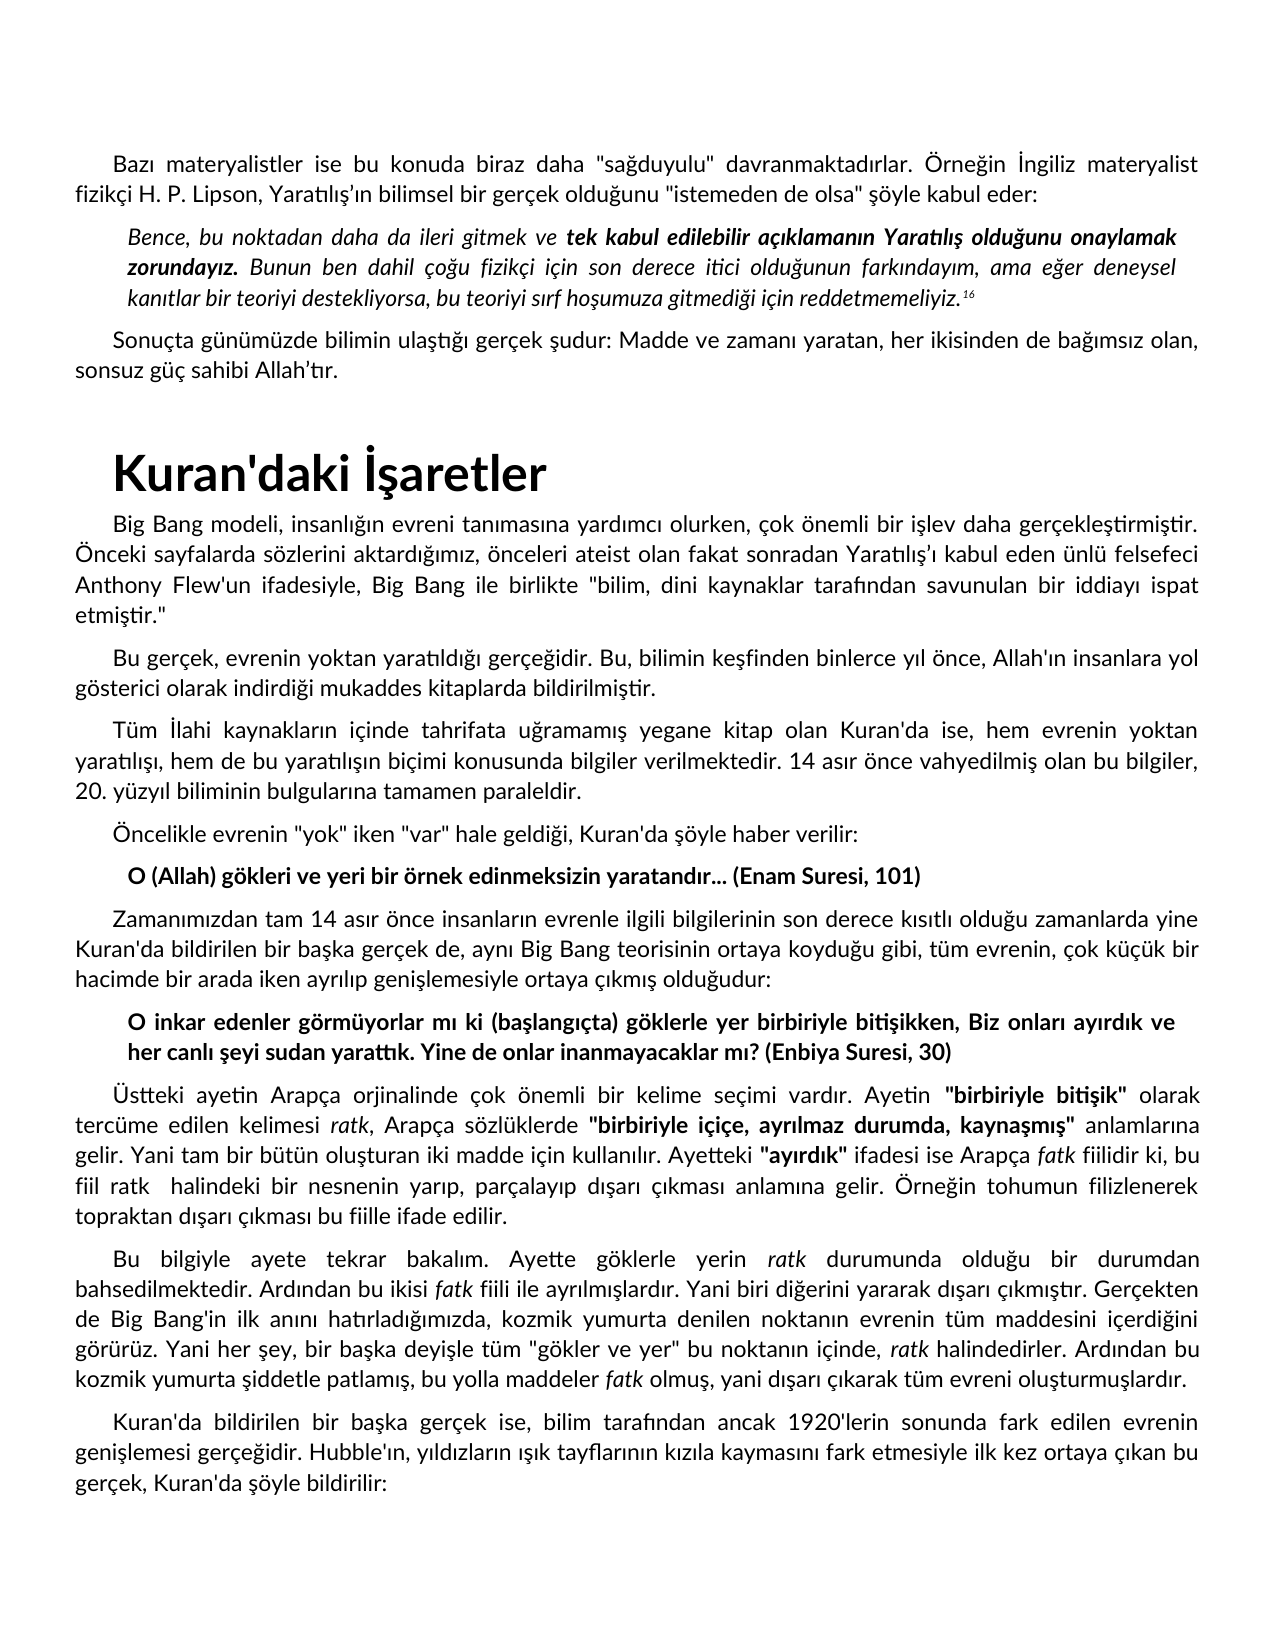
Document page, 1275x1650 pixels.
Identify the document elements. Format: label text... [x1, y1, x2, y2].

subtitle Kuran'daki İşaretler [112, 442, 1200, 502]
text Bu bilgiyle ayete tekrar bakalım. Ayette göklerle yerin ratk durumunda olduğu bir durumdan bahsedilmektedir. Ardından bu ikisi fatk fiili ile ayrılmışlardır. Yani biri diğerini yararak dışarı çıkmıştır. Gerçekten de Big Bang'in ilk anını hatırladığımızda, kozmik yumurta denilen noktanın evrenin tüm maddesini içerdiğini görürüz. Yani her şey, bir başka deyişle tüm "gökler ve yer" bu noktanın içinde, ratk halindedirler. Ardından bu kozmik yumurta şiddetle patlamış, bu yolla maddeler fatk olmuş, yani dışarı çıkarak tüm evreni oluşturmuşlardır. [75, 1244, 1200, 1393]
text Üstteki ayetin Arapça orjinalinde çok önemli bir kelime seçimi vardır. Ayetin "birbiriyle bitişik" olarak tercüme edilen kelimesi ratk, Arapça sözlüklerde "birbiriyle içiçe, ayrılmaz durumda, kaynaşmış" anlamlarına gelir. Yani tam bir bütün oluşturan iki madde için kullanılır. Ayetteki "ayırdık" ifadesi ise Arapça fatk fiilidir ki, bu fiil ratk halindeki bir nesnenin yarıp, parçalayıp dışarı çıkması anlamına gelir. Örneğin tohumun filizlenerek topraktan dışarı çıkması bu fiille ifade edilir. [75, 1081, 1200, 1229]
text Bence, bu noktadan daha da ileri gitmek ve tek kabul edilebilir açıklamanın Yaratılış olduğunu onaylamak zorundayız. Bunun ben dahil çoğu fizikçi için son derece itici olduğunun farkındayım, ama eğer deneysel kanıtlar bir teoriyi destekliyorsa, bu teoriyi sırf hoşumuza gitmediği için reddetmemeliyiz.16 [127, 223, 1177, 311]
text O inkar edenler görmüyorlar mı ki (başlangıçta) göklerle yer birbiriyle bitişikken, Biz onları ayırdık ve her canlı şeyi sudan yarattık. Yine de onlar inanmayacaklar mı? (Enbiya Suresi, 30) [127, 1008, 1177, 1066]
text Kuran'da bildirilen bir başka gerçek ise, bilim tarafından ancak 1920'lerin sonunda fark edilen evrenin genişlemesi gerçeğidir. Hubble'ın, yıldızların ışık tayflarının kızıla kaymasını fark etmesiyle ilk kez ortaya çıkan bu gerçek, Kuran'da şöyle bildirilir: [75, 1408, 1200, 1496]
text Bu gerçek, evrenin yoktan yaratıldığı gerçeğidir. Bu, bilimin keşfinden binlerce yıl önce, Allah'ın insanlara yol gösterici olarak indirdiği mukaddes kitaplarda bildirilmiştir. [75, 643, 1200, 701]
text Zamanımızdan tam 14 asır önce insanların evrenle ilgili bilgilerinin son derece kısıtlı olduğu zamanlarda yine Kuran'da bildirilen bir başka gerçek de, aynı Big Bang teorisinin ortaya koyduğu gibi, tüm evrenin, çok küçük bir hacimde bir arada iken ayrılıp genişlemesiyle ortaya çıkmış olduğudur: [75, 905, 1200, 993]
text Sonuçta günümüzde bilimin ulaştığı gerçek şudur: Madde ve zamanı yaratan, her ikisinden de bağımsız olan, sonsuz güç sahibi Allah’tır. [75, 326, 1200, 384]
text Tüm İlahi kaynakların içinde tahrifata uğramamış yegane kitap olan Kuran'da ise, hem evrenin yoktan yaratılışı, hem de bu yaratılışın biçimi konusunda bilgiler verilmektedir. 14 asır önce vahyedilmiş olan bu bilgiler, 20. yüzyıl biliminin bulgularına tamamen paraleldir. [75, 716, 1200, 804]
text Bazı materyalistler ise bu konuda biraz daha "sağduyulu" davranmaktadırlar. Örneğin İngiliz materyalist fizikçi H. P. Lipson, Yaratılış’ın bilimsel bir gerçek olduğunu "istemeden de olsa" şöyle kabul eder: [75, 150, 1200, 208]
text Öncelikle evrenin "yok" iken "var" hale geldiği, Kuran'da şöyle haber verilir: [75, 819, 1200, 847]
text Big Bang modeli, insanlığın evreni tanımasına yardımcı olurken, çok önemli bir işlev daha gerçekleştirmiştir. Önceki sayfalarda sözlerini aktardığımız, önceleri ateist olan fakat sonradan Yaratılış’ı kabul eden ünlü felsefeci Anthony Flew'un ifadesiyle, Big Bang ile birlikte "bilim, dini kaynaklar tarafından savunulan bir iddiayı ispat etmiştir." [75, 510, 1200, 628]
text O (Allah) gökleri ve yeri bir örnek edinmeksizin yaratandır... (Enam Suresi, 101) [127, 862, 1177, 889]
